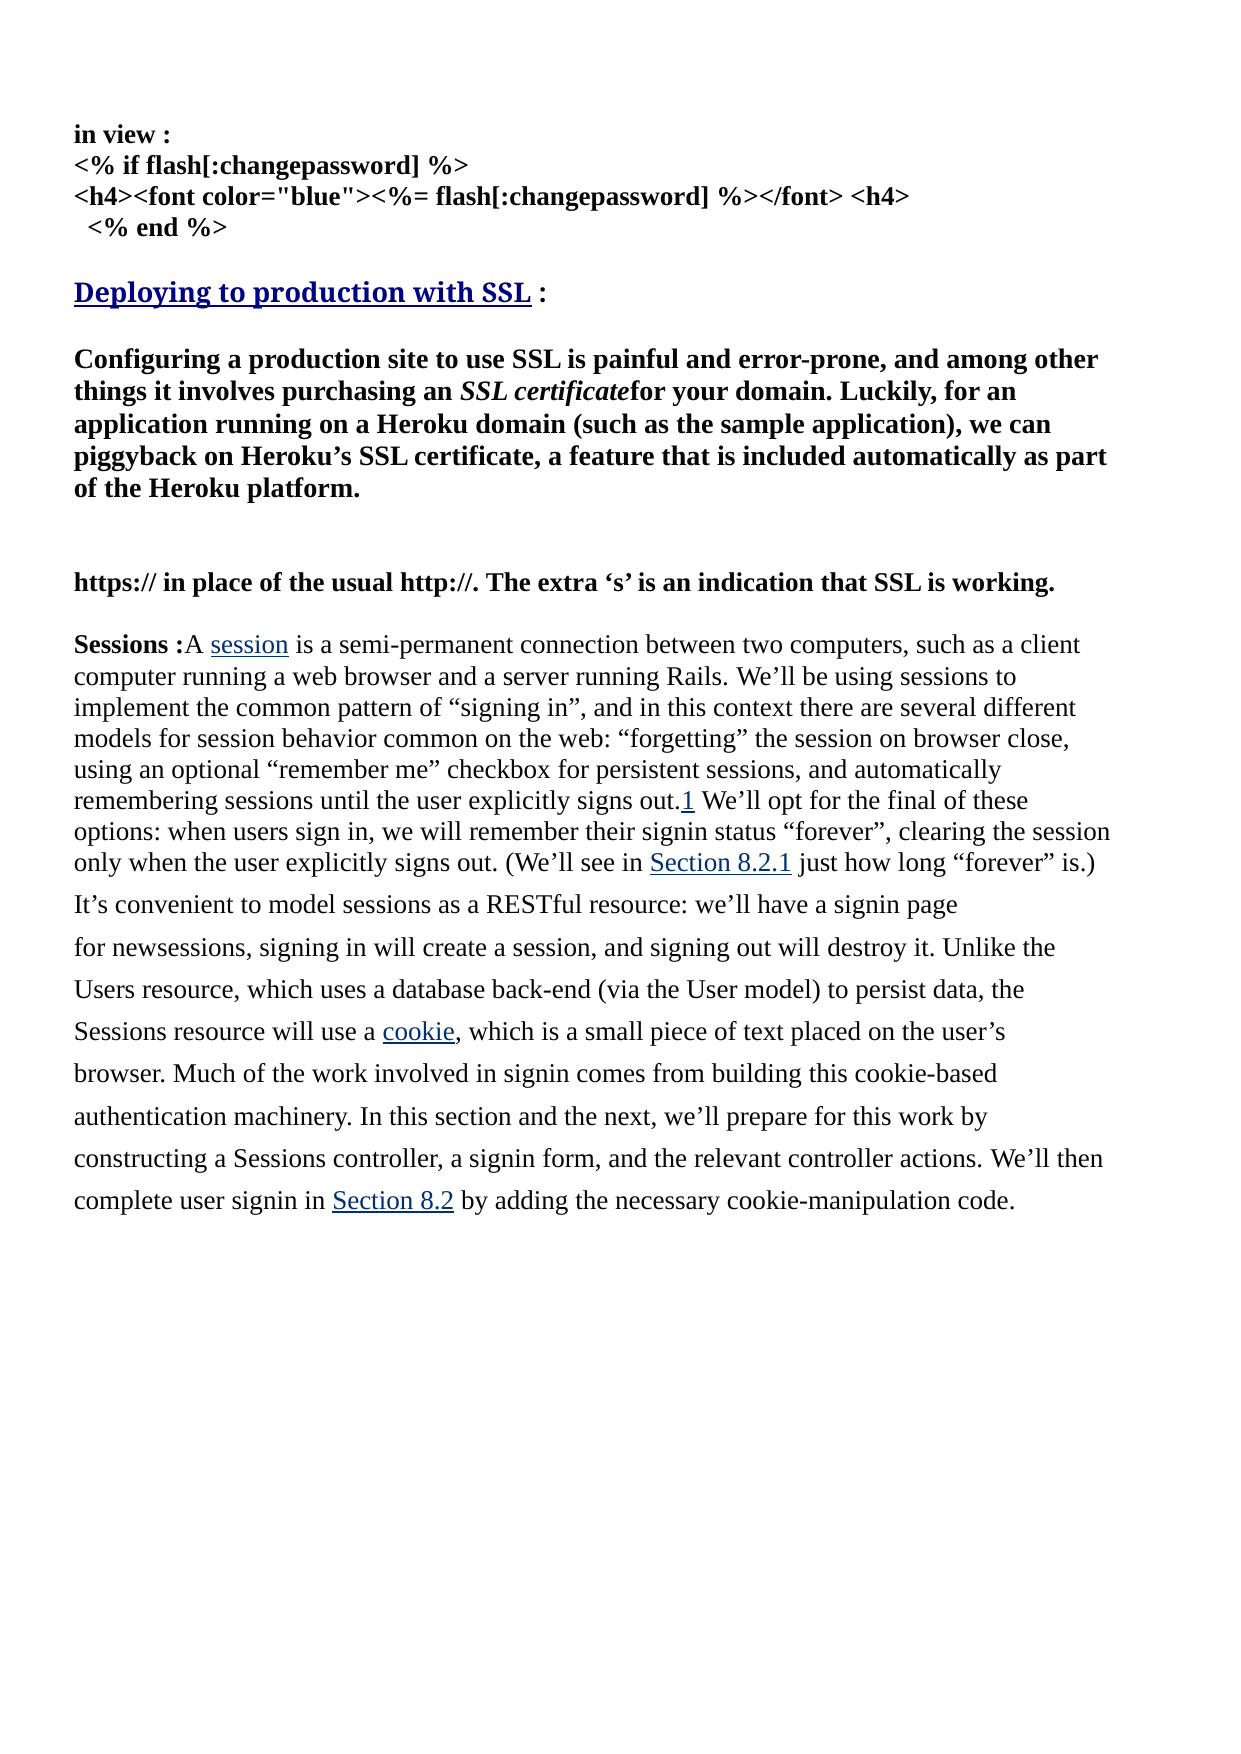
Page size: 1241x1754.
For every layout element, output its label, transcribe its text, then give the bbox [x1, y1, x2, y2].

text https:// in place of the usual http://. The extra ‘s’ is an indication that SSL is working. [73, 566, 1122, 597]
text Configuring a production site to use SSL is painful and error-prone, and among other things it involves purchasing an SSL certificatefor your domain. Luckily, for an application running on a Heroku domain (such as the sample application), we can piggyback on Heroku’s SSL certificate, a feature that is included automatically as part of the Heroku platform. [73, 342, 1122, 504]
text <% if flash[:changepassword] %> [73, 149, 1122, 180]
subtitle Deploying to production with SSL : [73, 274, 1122, 311]
text Sessions :A session is a semi-permanent connection between two computers, such as a client computer running a web browser and a server running Rails. We’ll be using sessions to implement the common pattern of “signing in”, and in this context there are several different models for session behavior common on the web: “forgetting” the session on browser close, using an optional “remember me” checkbox for persistent sessions, and automatically remembering sessions until the user explicitly signs out.1 We’ll opt for the final of these options: when users sign in, we will remember their signin status “forever”, clearing the session only when the user explicitly signs out. (We’ll see in Section 8.2.1 just how long “forever” is.) [73, 628, 1122, 878]
text It’s convenient to model sessions as a RESTful resource: we’ll have a signin page for newsessions, signing in will create a session, and signing out will destroy it. Unlike the Users resource, which uses a database back-end (via the User model) to persist data, the Sessions resource will use a cookie, which is a small piece of text placed on the user’s browser. Much of the work involved in signin comes from building this cookie-based authentication machinery. In this section and the next, we’ll prepare for this work by constructing a Sessions controller, a signin form, and the relevant controller actions. We’ll then complete user signin in Section 8.2 by adding the necessary cookie-manipulation code. [73, 878, 1122, 1215]
text in view : [73, 118, 1122, 149]
text <% end %> [73, 212, 1122, 243]
text <h4><font color="blue"><%= flash[:changepassword] %></font> <h4> [73, 180, 1122, 212]
